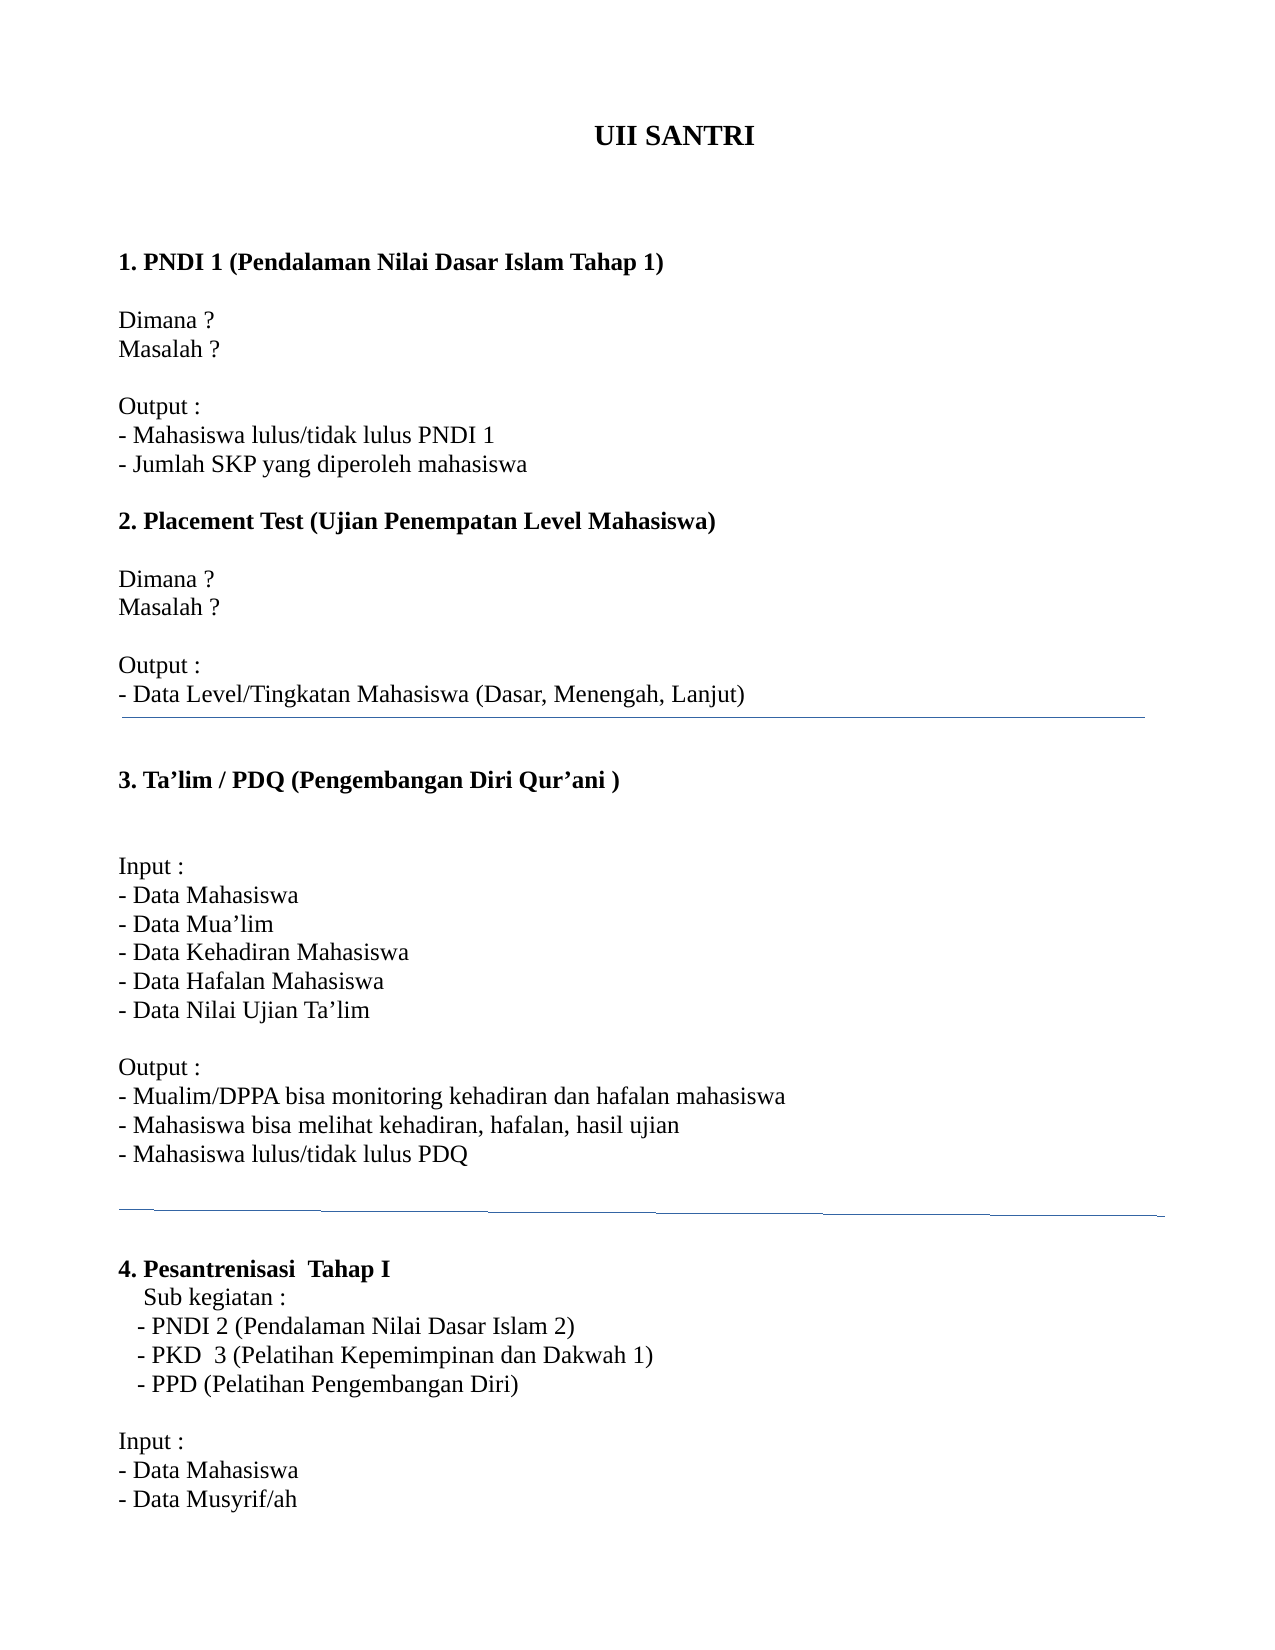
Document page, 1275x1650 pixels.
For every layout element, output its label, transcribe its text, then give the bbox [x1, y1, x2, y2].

text 1. PNDI 1 (Pendalaman Nilai Dasar Islam Tahap 1) [118, 247, 1157, 276]
text Dimana ? [118, 305, 1157, 334]
text Sub kegiatan : [118, 1282, 1157, 1311]
text - Data Mahasiswa [118, 880, 1157, 909]
text 2. Placement Test (Ujian Penempatan Level Mahasiswa) [118, 506, 1157, 535]
text Masalah ? [118, 334, 1157, 362]
text Input : [118, 1426, 1157, 1455]
text Masalah ? [118, 592, 1157, 621]
text - Mahasiswa bisa melihat kehadiran, hafalan, hasil ujian [118, 1110, 1157, 1139]
text - PNDI 2 (Pendalaman Nilai Dasar Islam 2) [118, 1311, 1157, 1340]
text - Data Nilai Ujian Ta’lim [118, 995, 1157, 1024]
text - PKD 3 (Pelatihan Kepemimpinan dan Dakwah 1) [118, 1340, 1157, 1369]
text - Jumlah SKP yang diperoleh mahasiswa [118, 449, 1157, 477]
text UII SANTRI [118, 118, 1157, 152]
text - Mualim/DPPA bisa monitoring kehadiran dan hafalan mahasiswa [118, 1081, 1157, 1110]
text - Mahasiswa lulus/tidak lulus PNDI 1 [118, 420, 1157, 449]
text - Data Level/Tingkatan Mahasiswa (Dasar, Menengah, Lanjut) [118, 679, 1157, 707]
text - Data Mua’lim [118, 909, 1157, 937]
text - Data Mahasiswa [118, 1455, 1157, 1484]
text - Data Hafalan Mahasiswa [118, 966, 1157, 995]
text Output : [118, 1052, 1157, 1081]
text 4. Pesantrenisasi Tahap I [118, 1254, 1157, 1282]
text Input : [118, 851, 1157, 880]
text - Data Musyrif/ah [118, 1484, 1157, 1512]
text Output : [118, 650, 1157, 679]
text Output : [118, 391, 1157, 420]
text - PPD (Pelatihan Pengembangan Diri) [118, 1369, 1157, 1397]
text - Mahasiswa lulus/tidak lulus PDQ [118, 1139, 1157, 1167]
text - Data Kehadiran Mahasiswa [118, 937, 1157, 966]
text 3. Ta’lim / PDQ (Pengembangan Diri Qur’ani ) [118, 765, 1157, 794]
text Dimana ? [118, 564, 1157, 592]
